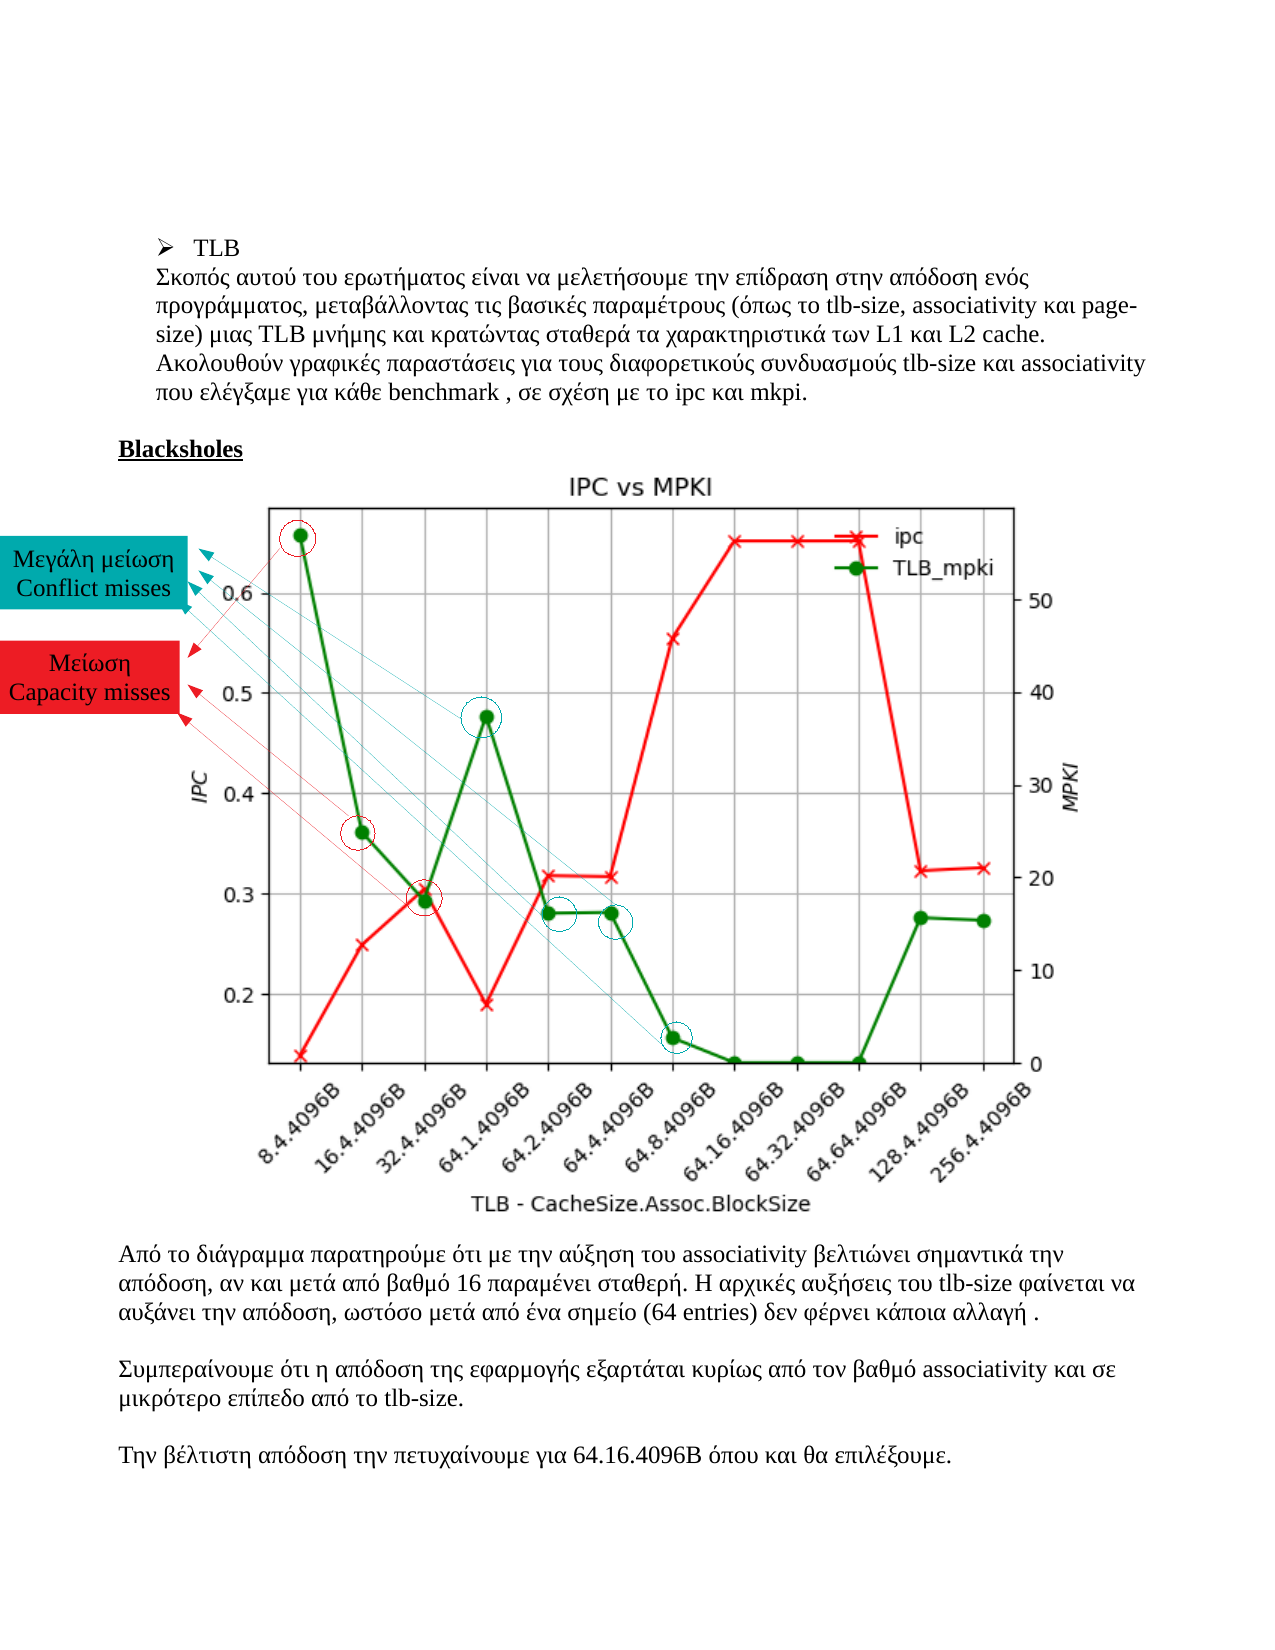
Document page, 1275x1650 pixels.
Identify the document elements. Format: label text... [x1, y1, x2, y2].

list ΤLB [156, 233, 1157, 262]
picture [188, 585, 222, 629]
text Blacksholes [118, 434, 1157, 463]
text Από το διάγραμμα παρατηρούμε ότι με την αύξηση του associativity βελτιώνει σημαντικά την απόδοση, αν και μετά από βαθμό 16 παραμένει σταθερή. Η αρχικές αυξήσεις του tlb-size φαίνεται να αυξάνει την απόδοση, ωστόσο μετά από ένα σημείο (64 entries) δεν φέρνει κάποια αλλαγή . [118, 1239, 1157, 1326]
text Την βέλτιστη απόδοση την πετυχαίνουμε για 64.16.4096Β όπου και θα επιλέξουμε. [118, 1441, 1157, 1469]
list Σκοπός αυτού του ερωτήματος είναι να μελετήσουμε την επίδραση στην απόδοση ενός προγράμματος, μεταβάλλοντας τις βασικές παραμέτρους (όπως το tlb-size, associativity και page-size) μιας TLB μνήμης και κρατώντας σταθερά τα χαρακτηριστικά των L1 και L2 cache. Aκολουθούν γραφικές παραστάσεις για τους διαφορετικούς συνδυασμούς tlb-size και associativity που ελέγξαμε για κάθε benchmark , σε σχέση με το ipc και mkpi. [118, 262, 1157, 406]
picture [177, 463, 1098, 1231]
text Συμπεραίνουμε ότι η απόδοση της εφαρμογής εξαρτάται κυρίως από τον βαθμό associativity και σε μικρότερο επίπεδο από το tlb-size. [118, 1354, 1157, 1412]
